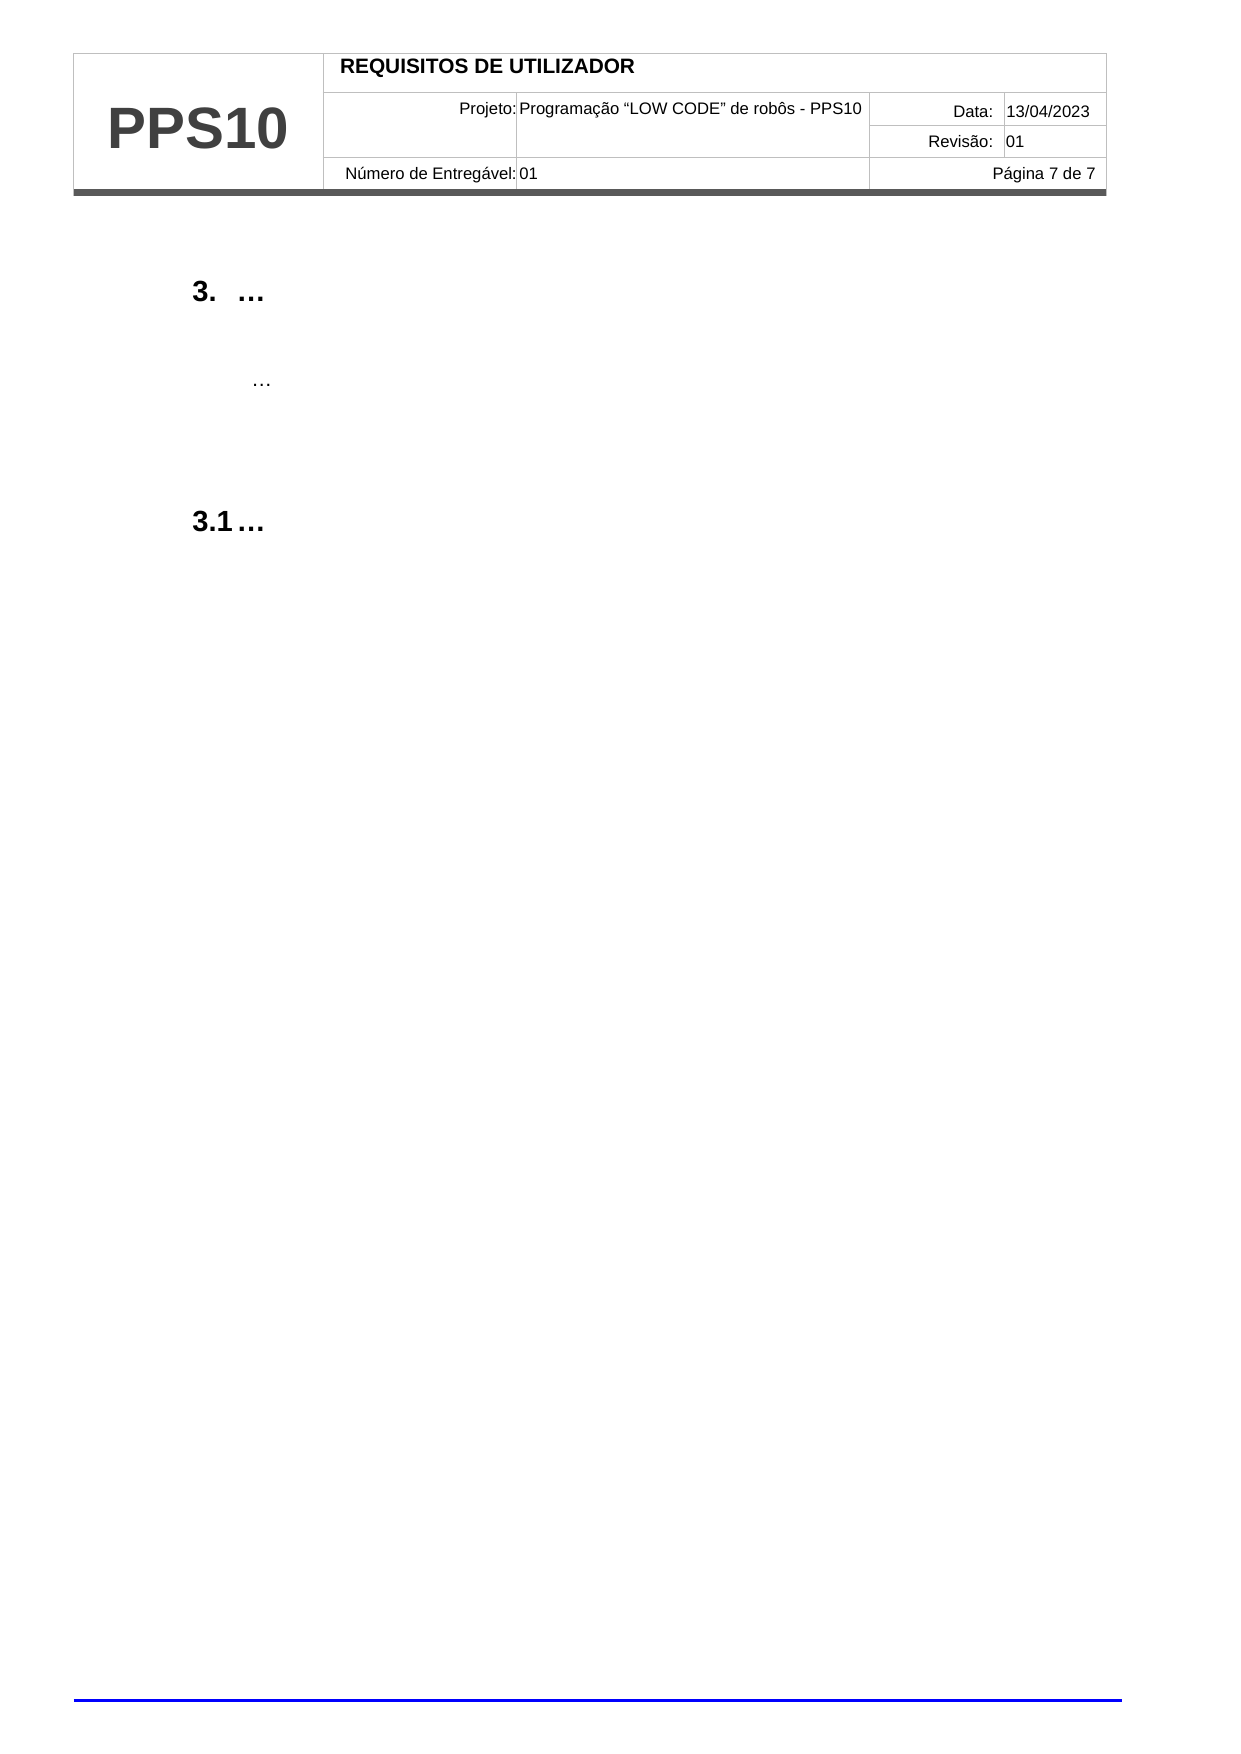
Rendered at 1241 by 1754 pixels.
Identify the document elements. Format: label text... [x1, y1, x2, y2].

subtitle … [192, 274, 1122, 307]
text … [251, 367, 1122, 391]
subtitle … [192, 504, 1122, 538]
